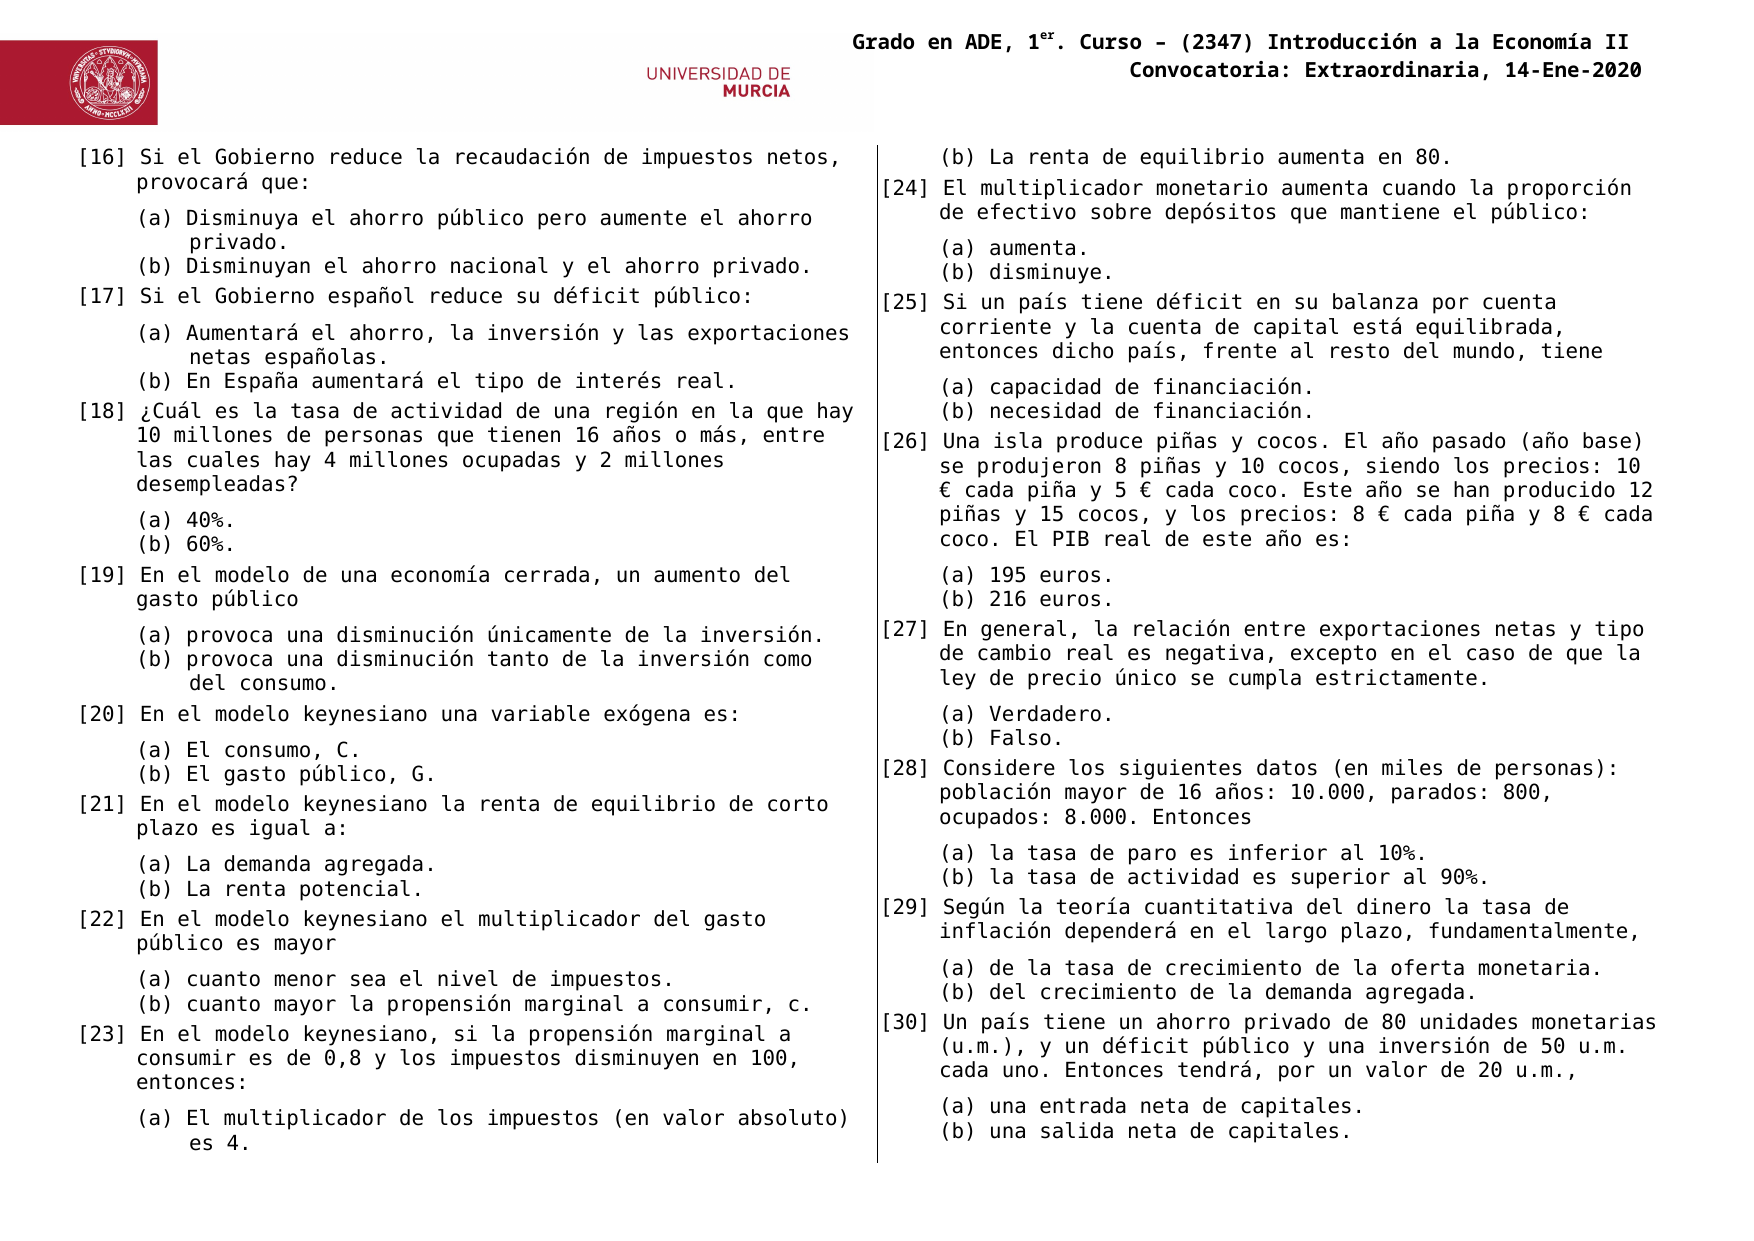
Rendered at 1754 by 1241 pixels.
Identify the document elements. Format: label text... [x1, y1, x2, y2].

text [25] Si un país tiene déficit en su balanza por cuenta corriente y la cuenta de capital está equilibrada, entonces dicho país, frente al resto del mundo, tiene [880, 290, 1665, 363]
text (b) necesidad de financiación. [939, 399, 1665, 423]
text (b) Disminuyan el ahorro nacional y el ahorro privado. [136, 254, 862, 278]
text (a) cuanto menor sea el nivel de impuestos. [136, 967, 862, 992]
text (b) cuanto mayor la propensión marginal a consumir, c. [136, 992, 862, 1016]
text (b) la tasa de actividad es superior al 90%. [939, 865, 1665, 889]
text (b) una salida neta de capitales. [939, 1119, 1665, 1143]
text [20] En el modelo keynesiano una variable exógena es: [77, 702, 862, 726]
text (b) provoca una disminución tanto de la inversión como del consumo. [136, 647, 862, 696]
text (a) 40%. [136, 508, 862, 532]
text (b) 60%. [136, 532, 862, 557]
text [24] El multiplicador monetario aumenta cuando la proporción de efectivo sobre depósitos que mantiene el público: [880, 176, 1665, 224]
text (b) La renta de equilibrio aumenta en 80. [939, 145, 1665, 170]
text (a) la tasa de paro es inferior al 10%. [939, 841, 1665, 865]
text (a) Aumentará el ahorro, la inversión y las exportaciones netas españolas. [136, 321, 862, 369]
picture [0, 33, 874, 132]
text [19] En el modelo de una economía cerrada, un aumento del gasto público [77, 563, 862, 611]
text [28] Considere los siguientes datos (en miles de personas): población mayor de 16 años: 10.000, parados: 800, ocupados: 8.000. Entonces [880, 756, 1665, 829]
text (a) una entrada neta de capitales. [939, 1094, 1665, 1119]
text [17] Si el Gobierno español reduce su déficit público: [77, 284, 862, 309]
text [23] En el modelo keynesiano, si la propensión marginal a consumir es de 0,8 y los impuestos disminuyen en 100, entonces: [77, 1022, 862, 1094]
text [30] Un país tiene un ahorro privado de 80 unidades monetarias (u.m.), y un déficit público y una inversión de 50 u.m. cada uno. Entonces tendrá, por un valor de 20 u.m., [880, 1010, 1665, 1083]
text (b) 216 euros. [939, 587, 1665, 611]
text [27] En general, la relación entre exportaciones netas y tipo de cambio real es negativa, excepto en el caso de que la ley de precio único se cumpla estrictamente. [880, 617, 1665, 690]
text (a) de la tasa de crecimiento de la oferta monetaria. [939, 956, 1665, 980]
text (b) Falso. [939, 726, 1665, 750]
text [29] Según la teoría cuantitativa del dinero la tasa de inflación dependerá en el largo plazo, fundamentalmente, [880, 895, 1665, 944]
text [16] Si el Gobierno reduce la recaudación de impuestos netos, provocará que: [77, 145, 862, 194]
text (a) Verdadero. [939, 702, 1665, 726]
text (a) aumenta. [939, 236, 1665, 260]
text (b) disminuye. [939, 260, 1665, 284]
text (a) capacidad de financiación. [939, 375, 1665, 399]
text (a) El consumo, C. [136, 738, 862, 762]
text (b) La renta potencial. [136, 877, 862, 901]
text (b) En España aumentará el tipo de interés real. [136, 369, 862, 393]
text (a) 195 euros. [939, 563, 1665, 587]
text (a) Disminuya el ahorro público pero aumente el ahorro privado. [136, 206, 862, 254]
text (b) El gasto público, G. [136, 762, 862, 786]
text [26] Una isla produce piñas y cocos. El año pasado (año base) se produjeron 8 piñas y 10 cocos, siendo los precios: 10 € cada piña y 5 € cada coco. Este año se han producido 12 piñas y 15 cocos, y los precios: 8 € cada piña y 8 € cada coco. El PIB real de este año es: [880, 429, 1665, 551]
text (a) La demanda agregada. [136, 852, 862, 877]
text (a) El multiplicador de los impuestos (en valor absoluto) es 4. [136, 1106, 862, 1155]
text (b) del crecimiento de la demanda agregada. [939, 980, 1665, 1004]
text [18] ¿Cuál es la tasa de actividad de una región en la que hay 10 millones de personas que tienen 16 años o más, entre las cuales hay 4 millones ocupadas y 2 millones desempleadas? [77, 399, 862, 496]
text [22] En el modelo keynesiano el multiplicador del gasto público es mayor [77, 907, 862, 956]
text (a) provoca una disminución únicamente de la inversión. [136, 623, 862, 647]
text [21] En el modelo keynesiano la renta de equilibrio de corto plazo es igual a: [77, 792, 862, 841]
